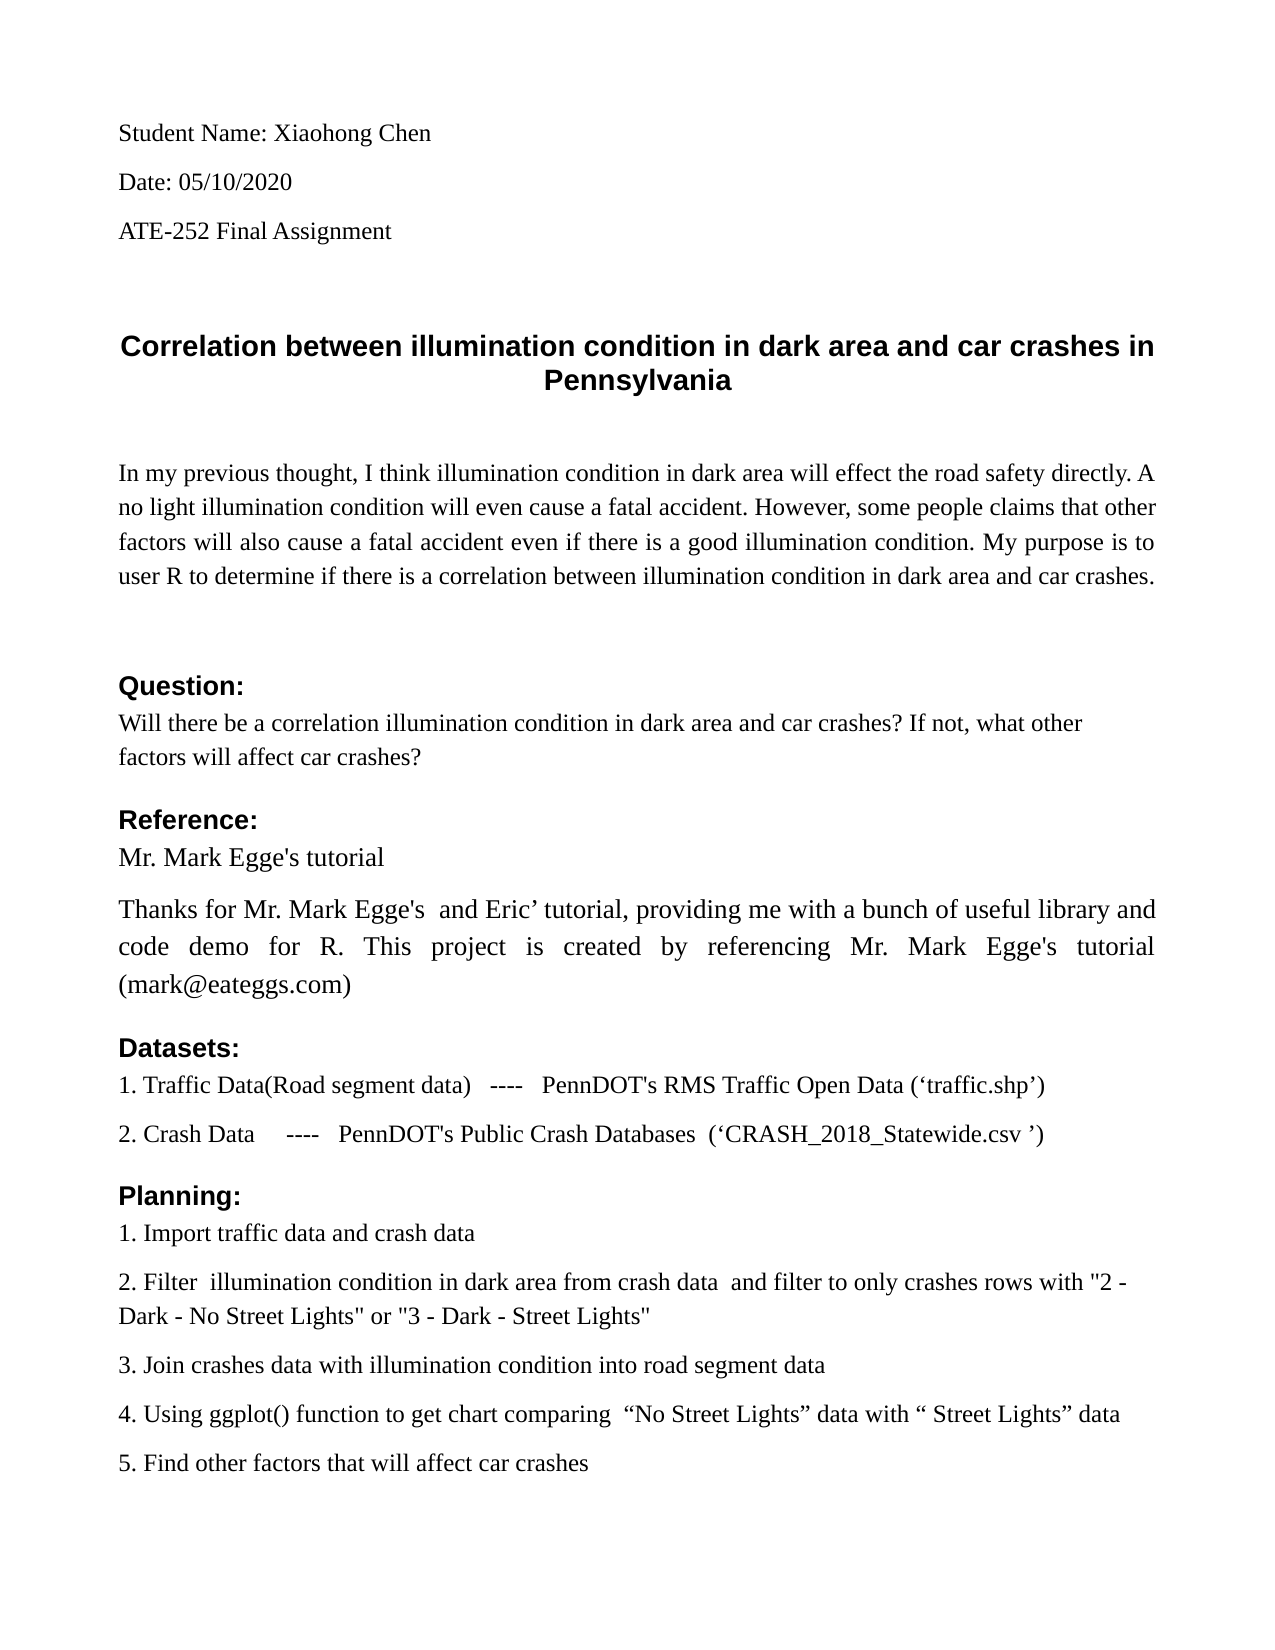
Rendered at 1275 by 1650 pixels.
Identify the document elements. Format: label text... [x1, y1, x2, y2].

text Thanks for Mr. Mark Egge's and Eric’ tutorial, providing me with a bunch of useful library and code demo for R. This project is created by referencing Mr. Mark Egge's tutorial (mark@eateggs.com) [118, 893, 1157, 999]
text 1. Import traffic data and crash data [118, 1218, 1157, 1247]
text In my previous thought, I think illumination condition in dark area will effect the road safety directly. A no light illumination condition will even cause a fatal accident. However, some people claims that other factors will also cause a fatal accident even if there is a good illumination condition. My purpose is to user R to determine if there is a correlation between illumination condition in dark area and car crashes. [118, 458, 1157, 590]
text 3. Join crashes data with illumination condition into road segment data [118, 1350, 1157, 1379]
text 1. Traffic Data(Road segment data) ---- PennDOT's RMS Traffic Open Data (‘traffic.shp’) [118, 1070, 1157, 1098]
text 4. Using ggplot() function to get chart comparing “No Street Lights” data with “ Street Lights” data [118, 1399, 1157, 1428]
text Mr. Mark Egge's tutorial [118, 841, 1157, 872]
text 2. Filter illumination condition in dark area from crash data and filter to only crashes rows with "2 - Dark - No Street Lights" or "3 - Dark - Street Lights" [118, 1267, 1157, 1330]
text Will there be a correlation illumination condition in dark area and car crashes? If not, what other factors will affect car crashes? [118, 708, 1157, 771]
subtitle Question: [118, 670, 1157, 702]
text Student Name: Xiaohong Chen [118, 118, 1157, 147]
text 2. Crash Data ---- PennDOT's Public Crash Databases (‘CRASH_2018_Statewide.csv ’) [118, 1119, 1157, 1147]
subtitle Reference: [118, 804, 1157, 835]
text ATE-252 Final Assignment [118, 216, 1157, 245]
subtitle Planning: [118, 1180, 1157, 1212]
subtitle Datasets: [118, 1032, 1157, 1063]
text Date: 05/10/2020 [118, 167, 1157, 196]
subtitle Correlation between illumination condition in dark area and car crashes in Pennsylvania [118, 329, 1157, 396]
text 5. Find other factors that will affect car crashes [118, 1448, 1157, 1477]
